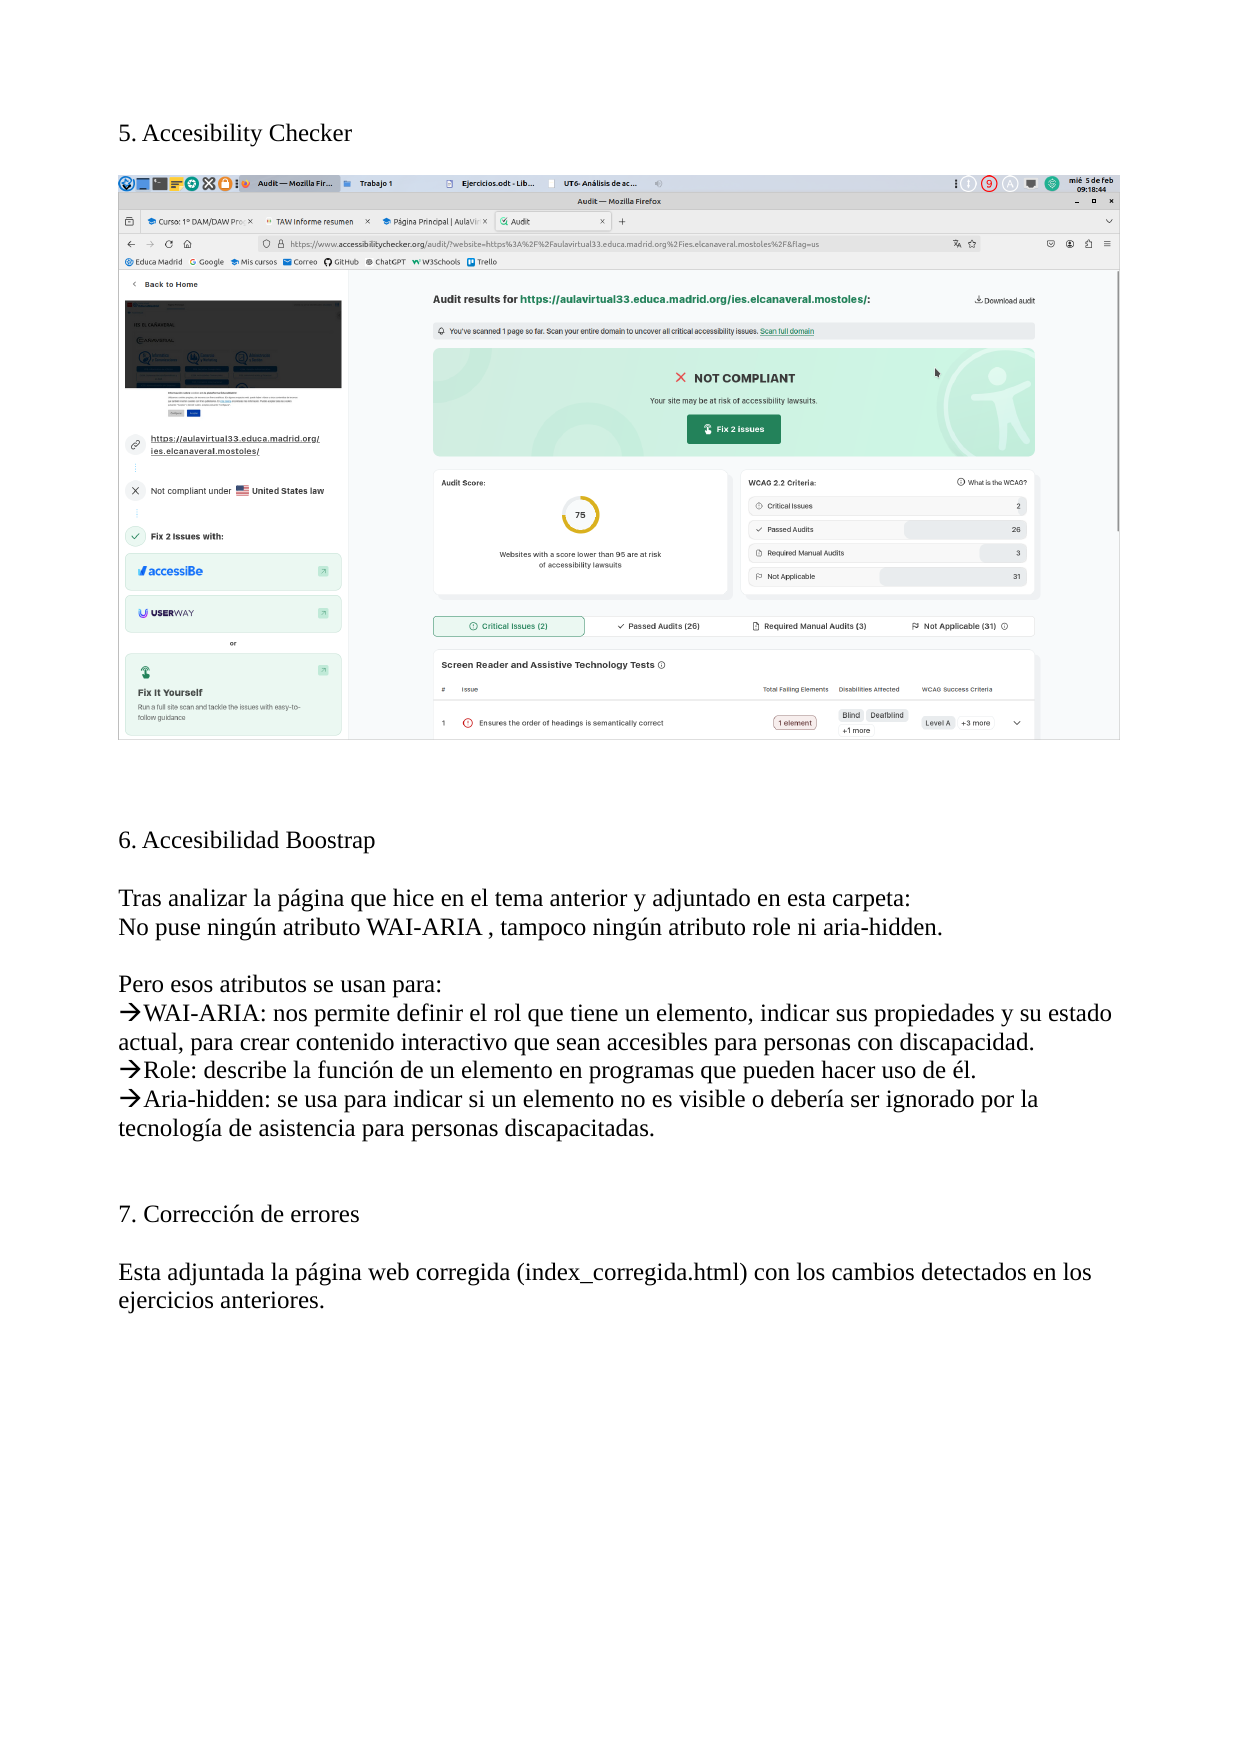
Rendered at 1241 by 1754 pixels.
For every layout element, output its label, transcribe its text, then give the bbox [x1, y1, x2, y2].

text 7. Corrección de errores [118, 1199, 1122, 1228]
text Role: describe la función de un elemento en programas que pueden hacer uso de él. [118, 1056, 1122, 1084]
text Pero esos atributos se usan para: [118, 969, 1122, 998]
text 5. Accesibility Checker [118, 118, 1122, 147]
text 6. Accesibilidad Boostrap [118, 826, 1122, 854]
text No puse ningún atributo WAI-ARIA , tampoco ningún atributo role ni aria-hidden. [118, 912, 1122, 941]
text Esta adjuntada la página web corregida (index_corregida.html) con los cambios detectados en los ejercicios anteriores. [118, 1257, 1122, 1314]
text Tras analizar la página que hice en el tema anterior y adjuntado en esta carpeta: [118, 883, 1122, 912]
text Aria-hidden: se usa para indicar si un elemento no es visible o debería ser ignorado por la tecnología de asistencia para personas discapacitadas. [118, 1084, 1122, 1142]
text WAI-ARIA: nos permite definir el rol que tiene un elemento, indicar sus propiedades y su estado actual, para crear contenido interactivo que sean accesibles para personas con discapacidad. [118, 998, 1122, 1056]
